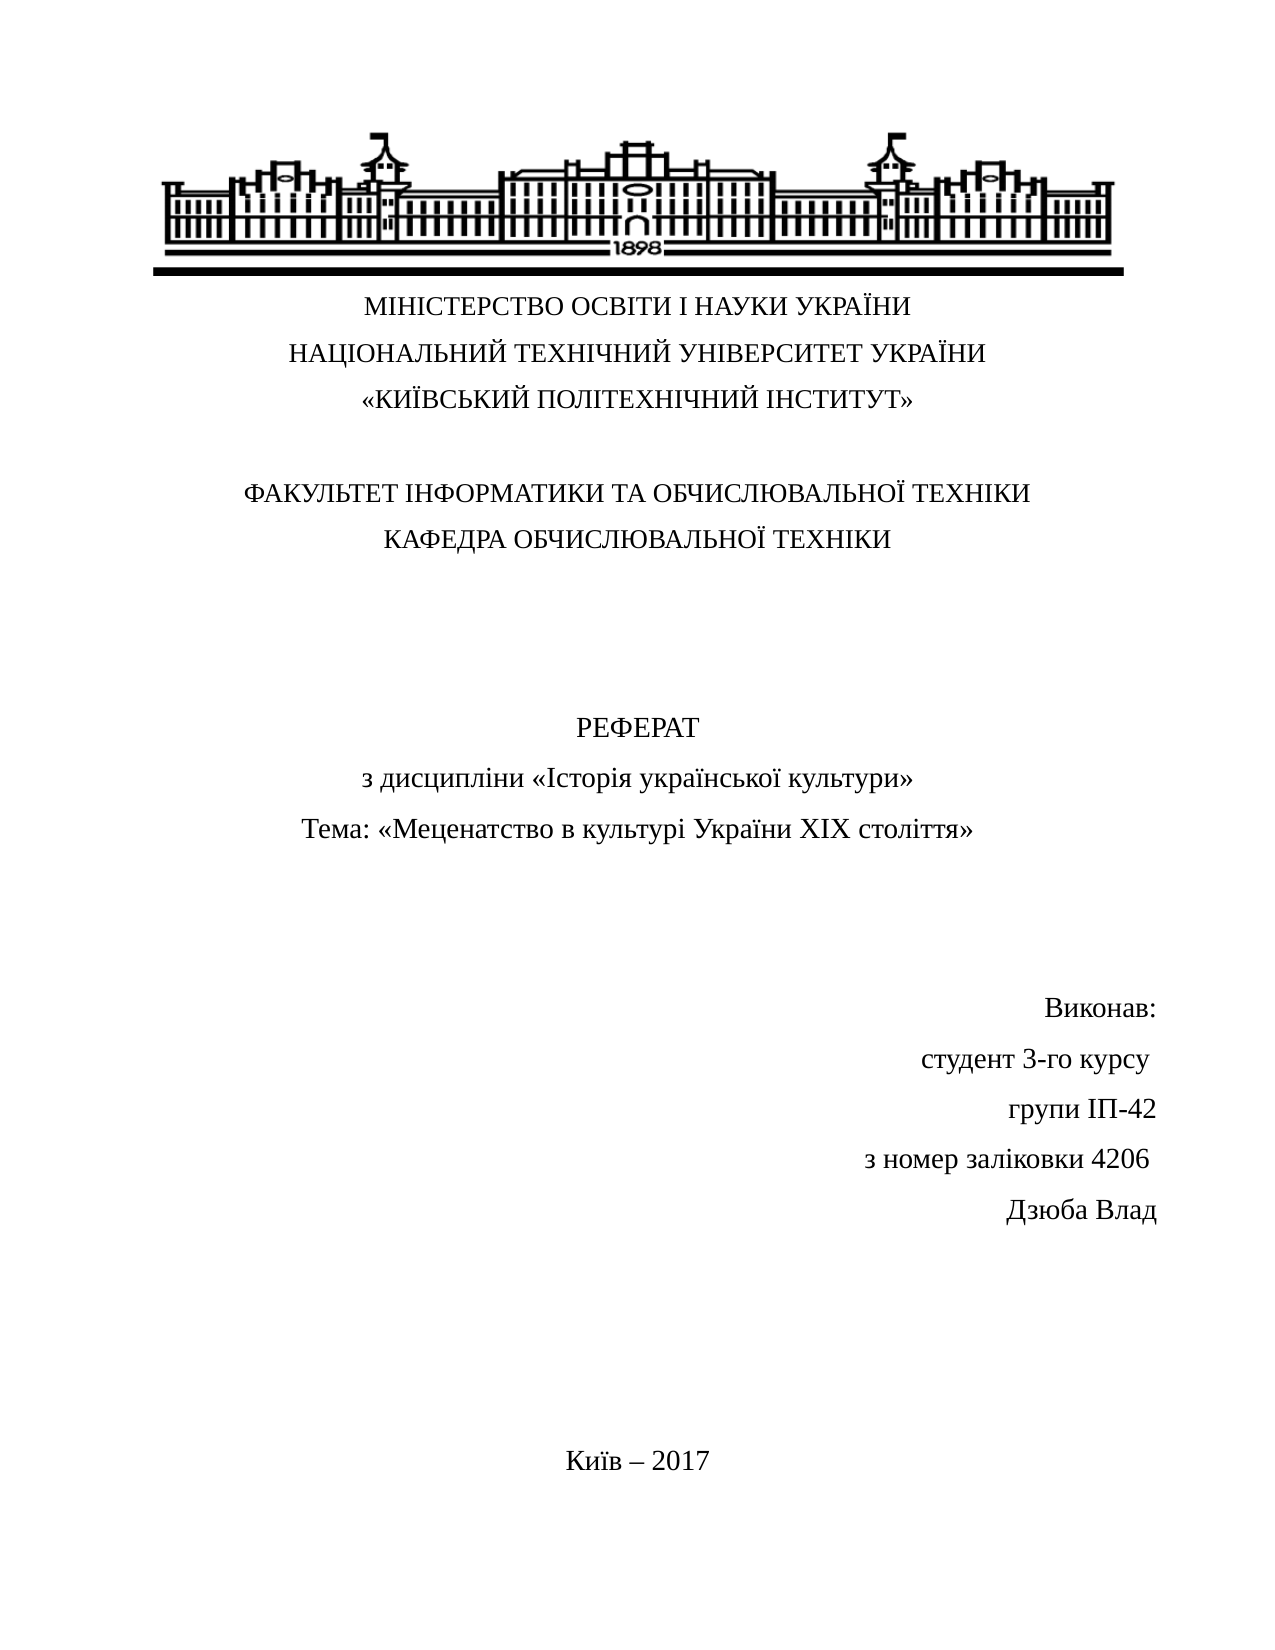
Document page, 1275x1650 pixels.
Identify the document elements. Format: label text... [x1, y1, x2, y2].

text «КИЇВСЬКИЙ ПОЛІТЕХНІЧНИЙ ІНСТИТУТ» [118, 384, 1157, 415]
text Дзюба Влад [118, 1192, 1157, 1225]
text НАЦІОНАЛЬНИЙ ТЕХНІЧНИЙ УНІВЕРСИТЕТ УКРАЇНИ [118, 337, 1157, 368]
text Виконав: [118, 991, 1157, 1024]
text РЕФЕРАТ [118, 710, 1157, 744]
text з дисципліни «Історія української культури» [118, 761, 1157, 794]
text студент 3-го курсу [118, 1041, 1157, 1074]
text Київ – 2017 [118, 1443, 1157, 1477]
text з номер заліковки 4206 [118, 1142, 1157, 1175]
text Тема: «Меценатство в культурі України ХІХ століття» [118, 811, 1157, 844]
text групи ІП-42 [118, 1091, 1157, 1125]
text МІНІСТЕРСТВО ОСВІТИ І НАУКИ УКРАЇНИ [118, 290, 1157, 321]
text КАФЕДРА ОБЧИСЛЮВАЛЬНОЇ ТЕХНІКИ [118, 524, 1157, 555]
picture [150, 118, 1125, 276]
text ФАКУЛЬТЕТ ІНФОРМАТИКИ ТА ОБЧИСЛЮВАЛЬНОЇ ТЕХНІКИ [118, 477, 1157, 508]
